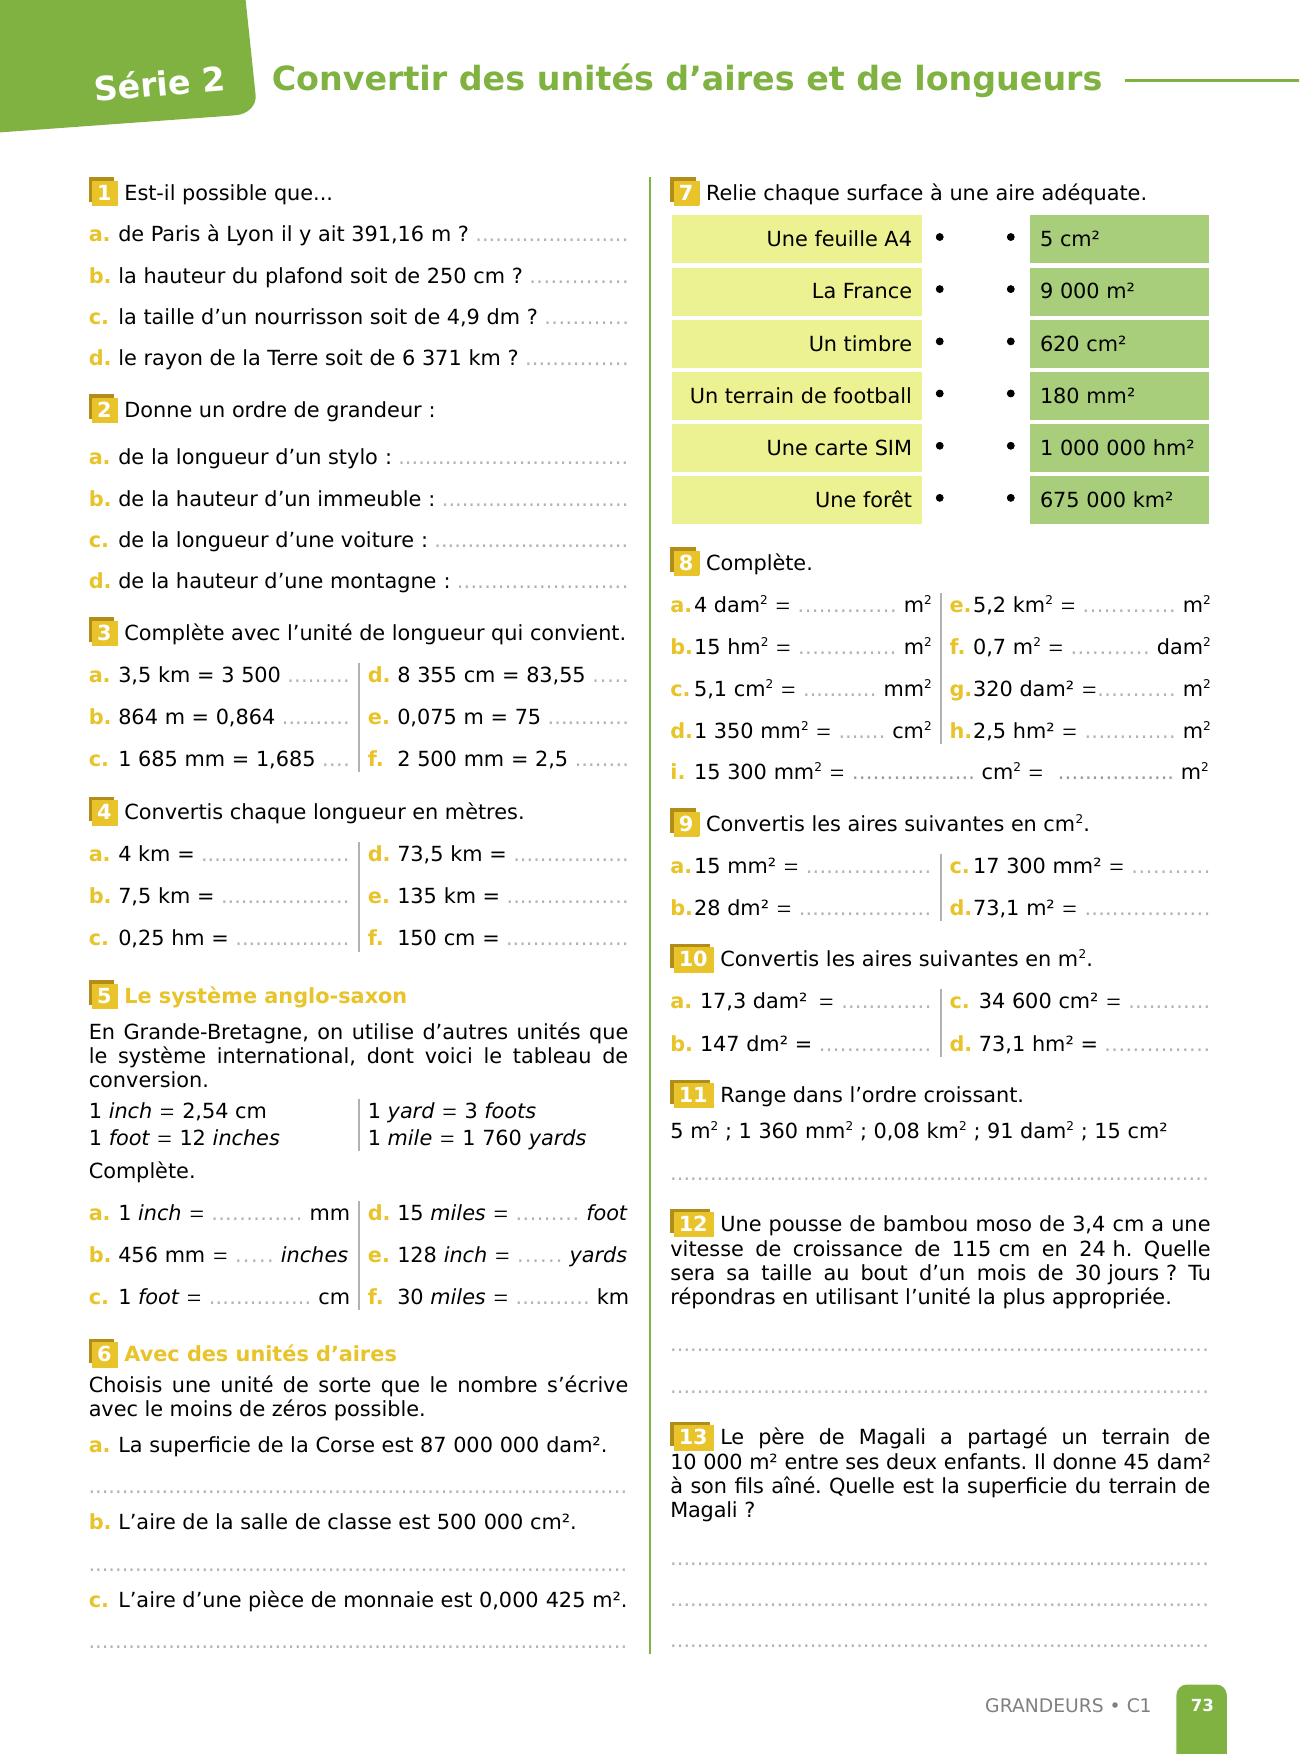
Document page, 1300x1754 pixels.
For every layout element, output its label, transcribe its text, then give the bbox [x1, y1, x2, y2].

list 864 m = 0,864 [88, 705, 350, 729]
subtitle Le système anglo-saxon [114, 980, 629, 1008]
subtitle Donne un ordre de grandeur : [114, 394, 629, 422]
table_cell 9 000 m² [1030, 268, 1209, 316]
list L’aire d’une pièce de monnaie est 0,000 425 m². [88, 1588, 629, 1612]
subtitle Convertis les aires suivantes en m2. [710, 944, 1211, 972]
subtitle Complète avec l’unité de longueur qui convient. [114, 617, 629, 645]
list 1 inch = 2,54 cm [88, 1099, 350, 1123]
list 4 dam2 = m2 [670, 593, 932, 617]
list de la longueur d’une voiture : [88, 511, 629, 552]
table_cell 180 mm² [1030, 372, 1209, 420]
list 17 300 mm² = [949, 854, 1211, 878]
table_cell 620 cm² [1030, 320, 1209, 368]
list 1 inch = mm [88, 1201, 350, 1225]
list 34 600 cm² = [949, 989, 1211, 1014]
list 0,25 hm = [88, 926, 350, 951]
list 15 hm2 = m2 [670, 635, 932, 659]
list 73,5 km = [368, 842, 629, 867]
list 15 miles = foot [368, 1201, 629, 1225]
list 5 m2 ; 1 360 mm2 ; 0,08 km2 ; 91 dam2 ; 15 cm² [670, 1119, 1211, 1144]
subtitle Avec des unités d’aires [114, 1339, 629, 1367]
list 135 km = [368, 884, 629, 909]
list de la longueur d’un stylo : [88, 428, 629, 469]
list 1 685 mm = 1,685 [88, 747, 350, 771]
list 17,3 dam² = [670, 989, 932, 1014]
table_cell   [926, 476, 1026, 524]
list 320 dam² = m2 [949, 677, 1211, 701]
table_cell 1 000 000 hm² [1030, 424, 1209, 472]
subtitle Une pousse de bambou moso de 3,4 cm a une vitesse de croissance de 115 cm en 24 h. Quelle sera sa taille au bout d’un mois de 30 jours ? Tu répondras en utilisant l’unité la plus appropriée. [670, 1209, 1211, 1309]
list 15 mm² = [670, 854, 932, 878]
list 456 mm = inches [88, 1243, 350, 1267]
subtitle Le père de Magali a partagé un terrain de 10 000 m² entre ses deux enfants. Il donne 45 dam² à son fils aîné. Quelle est la superficie du terrain de Magali ? [670, 1422, 1211, 1523]
list la taille d’un nourrisson soit de 4,9 dm ? [88, 288, 629, 329]
subtitle Choisis une unité de sorte que le nombre s’écrive avec le moins de zéros possible. [88, 1373, 629, 1421]
list la hauteur du plafond soit de 250 cm ? [88, 247, 629, 288]
list 15 300 mm2 = ………...…... cm2 = …..………... m2 [670, 743, 1211, 784]
list 5,2 km2 = m2 [949, 593, 1211, 617]
list L’aire de la salle de classe est 500 000 cm². [88, 1510, 629, 1535]
list 2 500 mm = 2,5 [368, 747, 629, 771]
subtitle Range dans l’ordre croissant. [670, 1079, 1211, 1107]
list 1 foot = cm [88, 1285, 350, 1309]
list 8 355 cm = 83,55 [368, 663, 629, 687]
list Complète. [88, 1159, 629, 1183]
table_cell   [926, 372, 1026, 420]
list 1 350 mm2 = cm2 [670, 719, 932, 743]
subtitle Est-il possible que... [114, 177, 629, 205]
subtitle Convertis les aires suivantes en cm2. [696, 808, 1211, 836]
table_cell Un terrain de football [672, 372, 922, 420]
table_cell Un timbre [672, 320, 922, 368]
list le rayon de la Terre soit de 6 371 km ? [88, 329, 629, 371]
table_cell   [926, 424, 1026, 472]
list 1 yard = 3 foots [368, 1099, 629, 1123]
table_cell   [926, 320, 1026, 368]
list 128 inch = yards [368, 1243, 629, 1267]
subtitle Complète. [696, 547, 1211, 575]
table_cell Une forêt [672, 476, 922, 524]
list 5,1 cm2 = mm2 [670, 677, 932, 701]
table_header Une feuille A4 [672, 215, 922, 263]
list de la hauteur d’un immeuble : [88, 469, 629, 511]
list 7,5 km = [88, 884, 350, 909]
table_cell Une carte SIM [672, 424, 922, 472]
table_cell   [926, 268, 1026, 316]
list 3,5 km = 3 500 [88, 663, 350, 687]
list 4 km = [88, 842, 350, 867]
text En Grande-Bretagne, on utilise d’autres unités que le système international, dont voici le tableau de conversion. [88, 1020, 629, 1093]
text 1 mile = 1 760 yards [368, 1126, 629, 1150]
text 1 foot = 12 inches [88, 1126, 350, 1150]
table_header 5 cm² [1030, 215, 1209, 263]
table_header   [926, 215, 1026, 263]
list 28 dm² = [670, 896, 932, 920]
list 150 cm = [368, 926, 629, 951]
list 73,1 m² = [949, 896, 1211, 920]
list de Paris à Lyon il y ait 391,16 m ? [88, 205, 629, 247]
list 0,7 m2 = dam2 [949, 635, 1211, 659]
subtitle Relie chaque surface à une aire adéquate. [696, 177, 1211, 205]
list La superficie de la Corse est 87 000 000 dam². [88, 1433, 629, 1457]
list 147 dm² = [670, 1032, 932, 1056]
list 0,075 m = 75 [368, 705, 629, 729]
list 2,5 hm² = m2 [949, 719, 1211, 743]
list 73,1 hm² = [949, 1032, 1211, 1056]
subtitle Convertis chaque longueur en mètres. [114, 797, 629, 825]
list 30 miles = km [368, 1285, 629, 1309]
list de la hauteur d’une montagne : [88, 552, 629, 594]
table_cell La France [672, 268, 922, 316]
table_cell 675 000 km² [1030, 476, 1209, 524]
